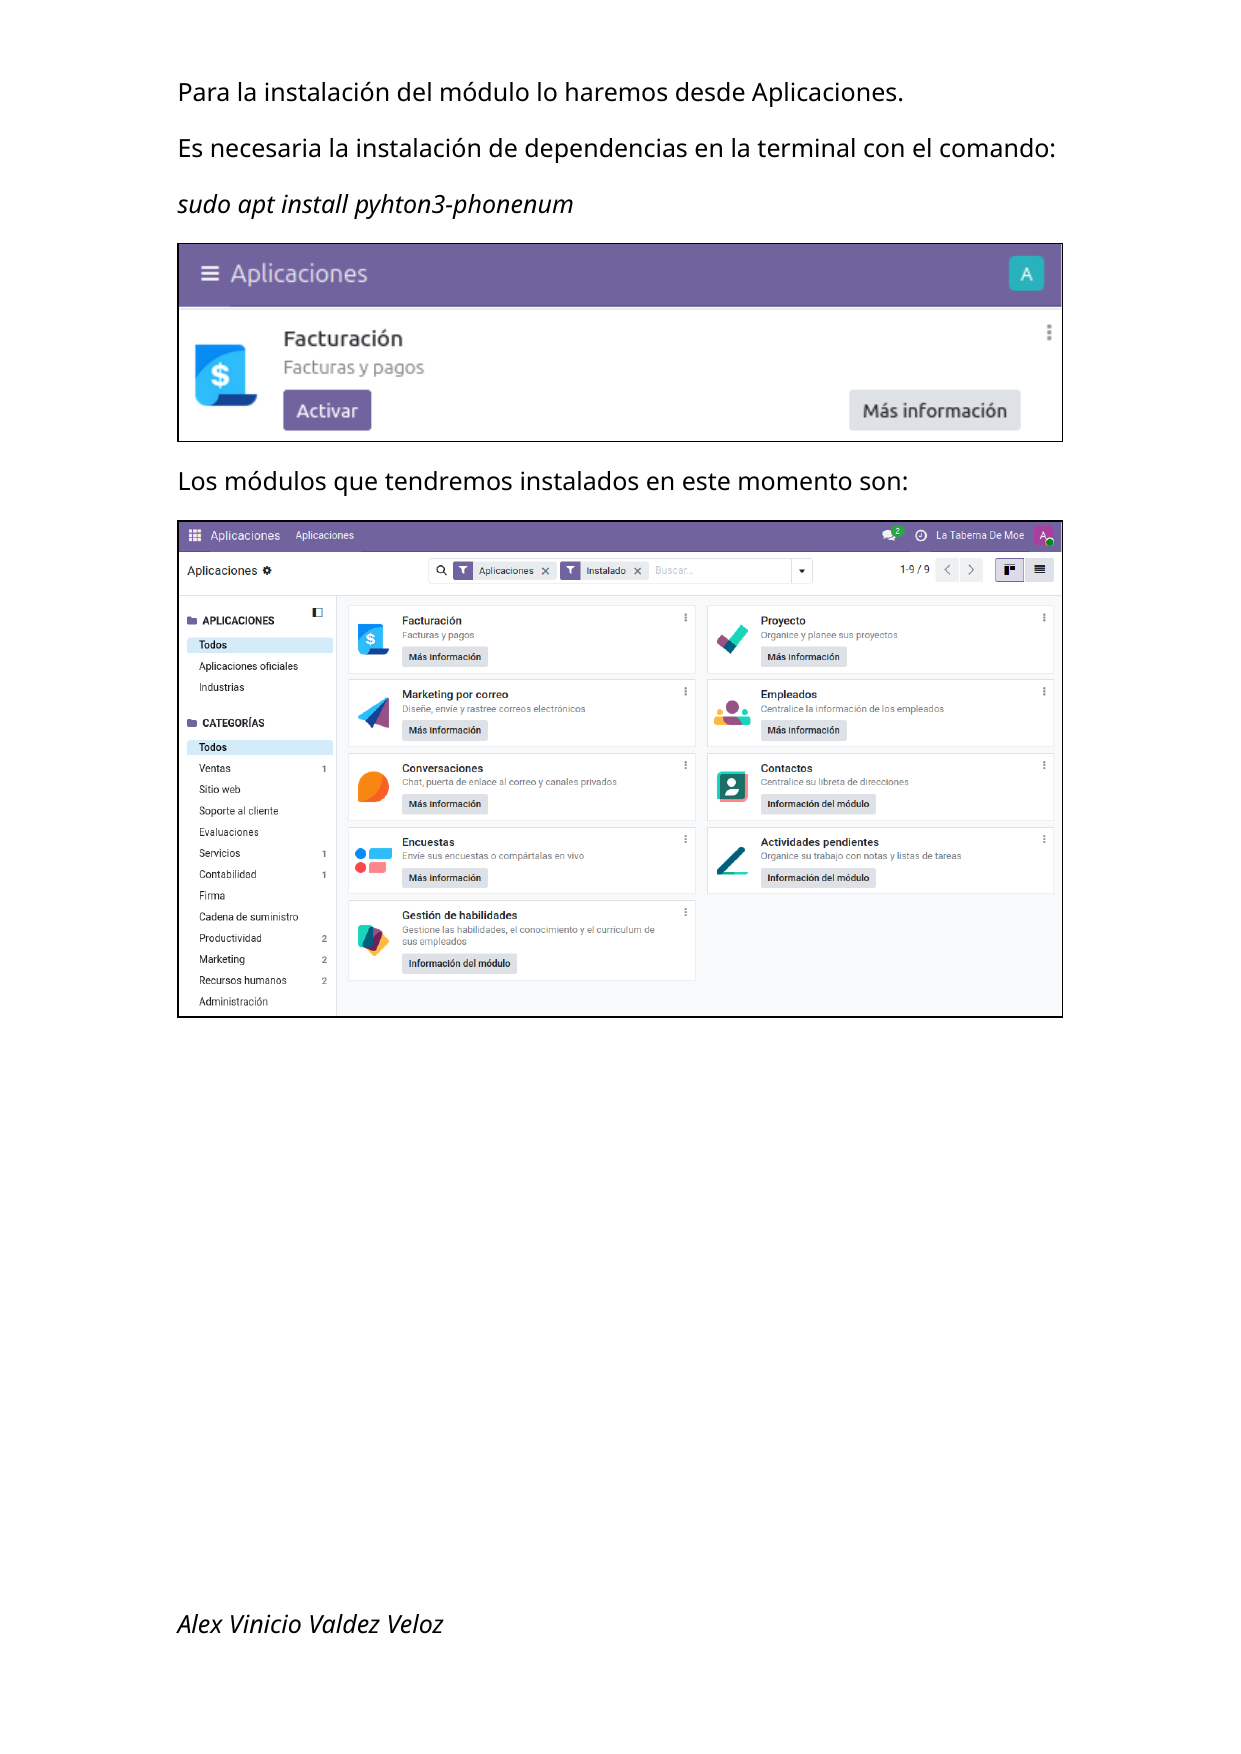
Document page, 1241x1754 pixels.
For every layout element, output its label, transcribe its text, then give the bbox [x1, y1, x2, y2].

list Es necesaria la instalación de dependencias en la terminal con el comando: [177, 131, 1063, 165]
text Los módulos que tendremos instalados en este momento son: [177, 464, 1063, 498]
list sudo apt install pyhton3-phonenum [177, 187, 1063, 221]
list Para la instalación del módulo lo haremos desde Aplicaciones. [177, 75, 1063, 109]
